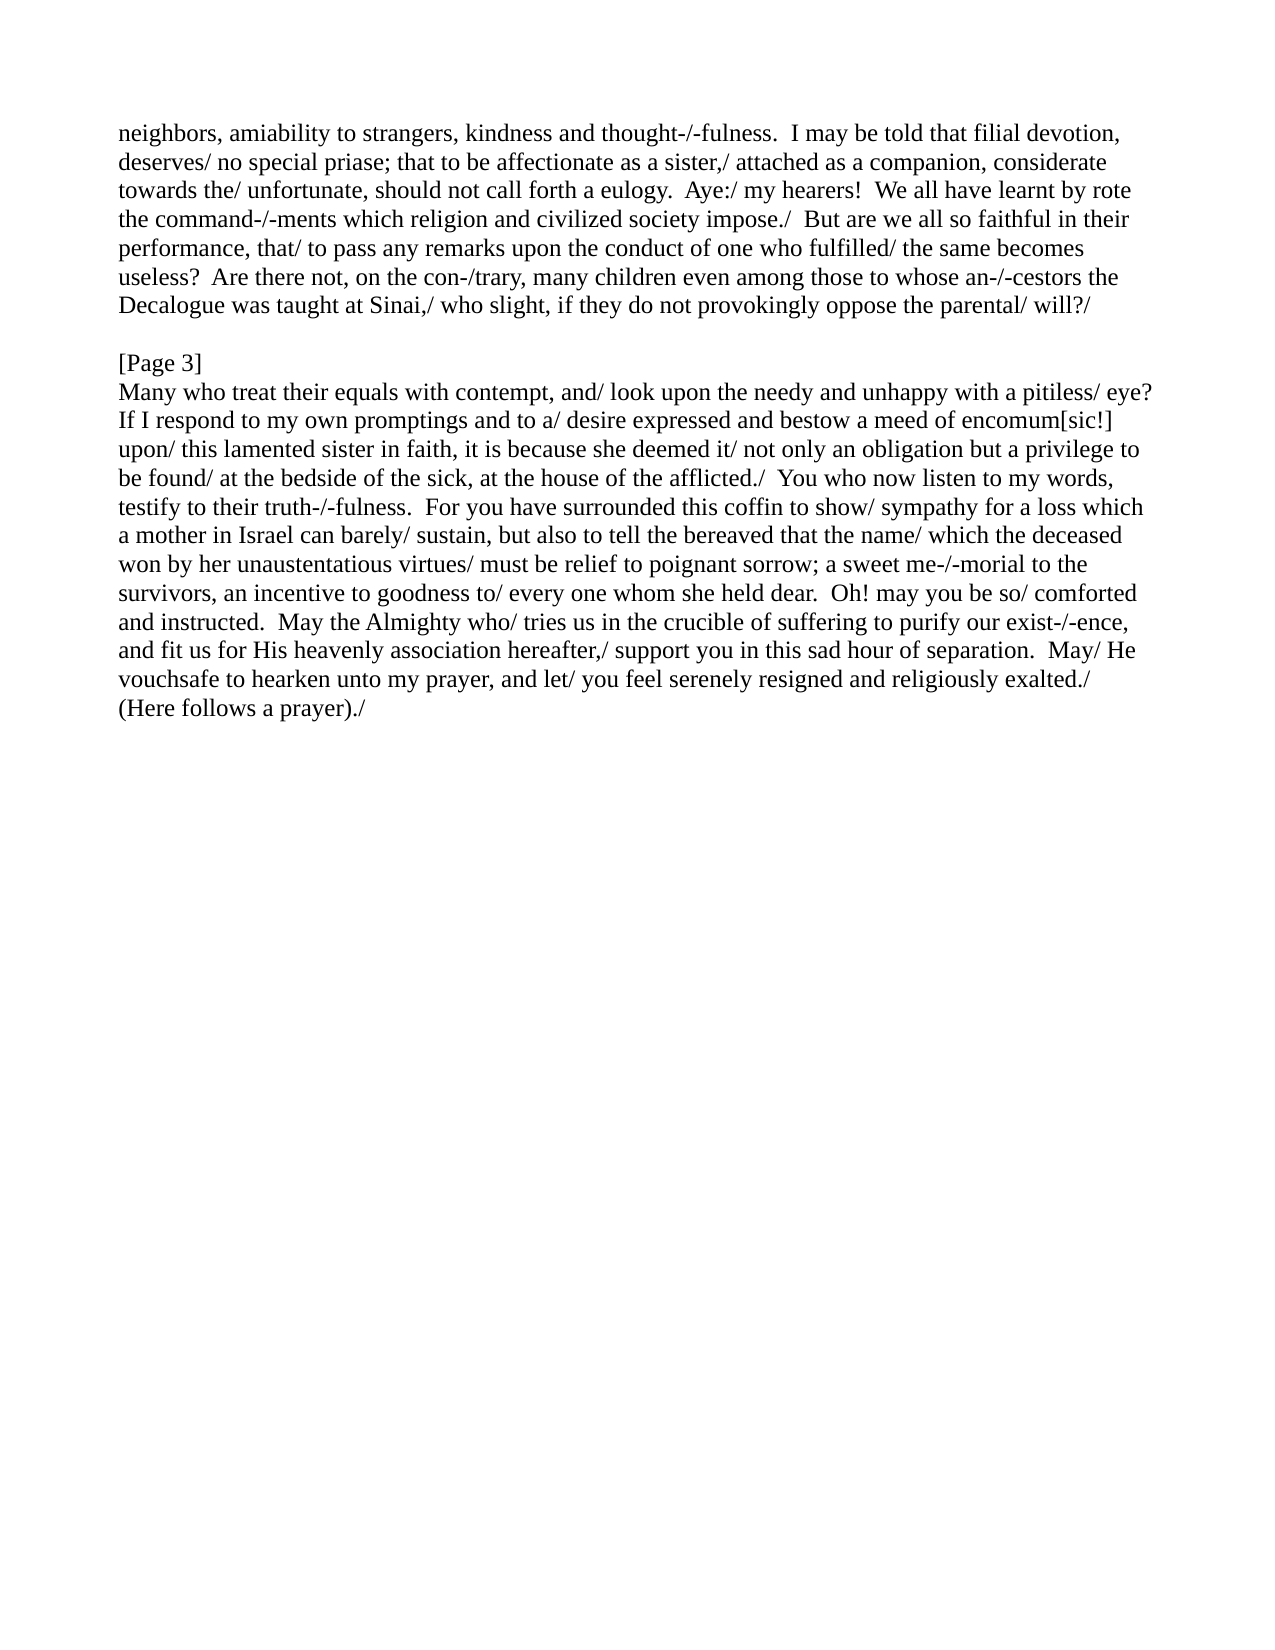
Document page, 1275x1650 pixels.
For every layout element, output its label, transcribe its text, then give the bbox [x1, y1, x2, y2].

text Many who treat their equals with contempt, and/ look upon the needy and unhappy with a pitiless/ eye? If I respond to my own promptings and to a/ desire expressed and bestow a meed of encomum[sic!] upon/ this lamented sister in faith, it is because she deemed it/ not only an obligation but a privilege to be found/ at the bedside of the sick, at the house of the afflicted./ You who now listen to my words, testify to their truth-/-fulness. For you have surrounded this coffin to show/ sympathy for a loss which a mother in Israel can barely/ sustain, but also to tell the bereaved that the name/ which the deceased won by her unaustentatious virtues/ must be relief to poignant sorrow; a sweet me-/-morial to the survivors, an incentive to goodness to/ every one whom she held dear. Oh! may you be so/ comforted and instructed. May the Almighty who/ tries us in the crucible of suffering to purify our exist-/-ence, and fit us for His heavenly association hereafter,/ support you in this sad hour of separation. May/ He vouchsafe to hearken unto my prayer, and let/ you feel serenely resigned and religiously exalted./ (Here follows a prayer)./ [118, 377, 1157, 722]
text neighbors, amiability to strangers, kindness and thought-/-fulness. I may be told that filial devotion, deserves/ no special priase; that to be affectionate as a sister,/ attached as a companion, considerate towards the/ unfortunate, should not call forth a eulogy. Aye:/ my hearers! We all have learnt by rote the command-/-ments which religion and civilized society impose./ But are we all so faithful in their performance, that/ to pass any remarks upon the conduct of one who fulfilled/ the same becomes useless? Are there not, on the con-/trary, many children even among those to whose an-/-cestors the Decalogue was taught at Sinai,/ who slight, if they do not provokingly oppose the parental/ will?/ [118, 118, 1157, 319]
text [Page 3] [118, 348, 1157, 377]
